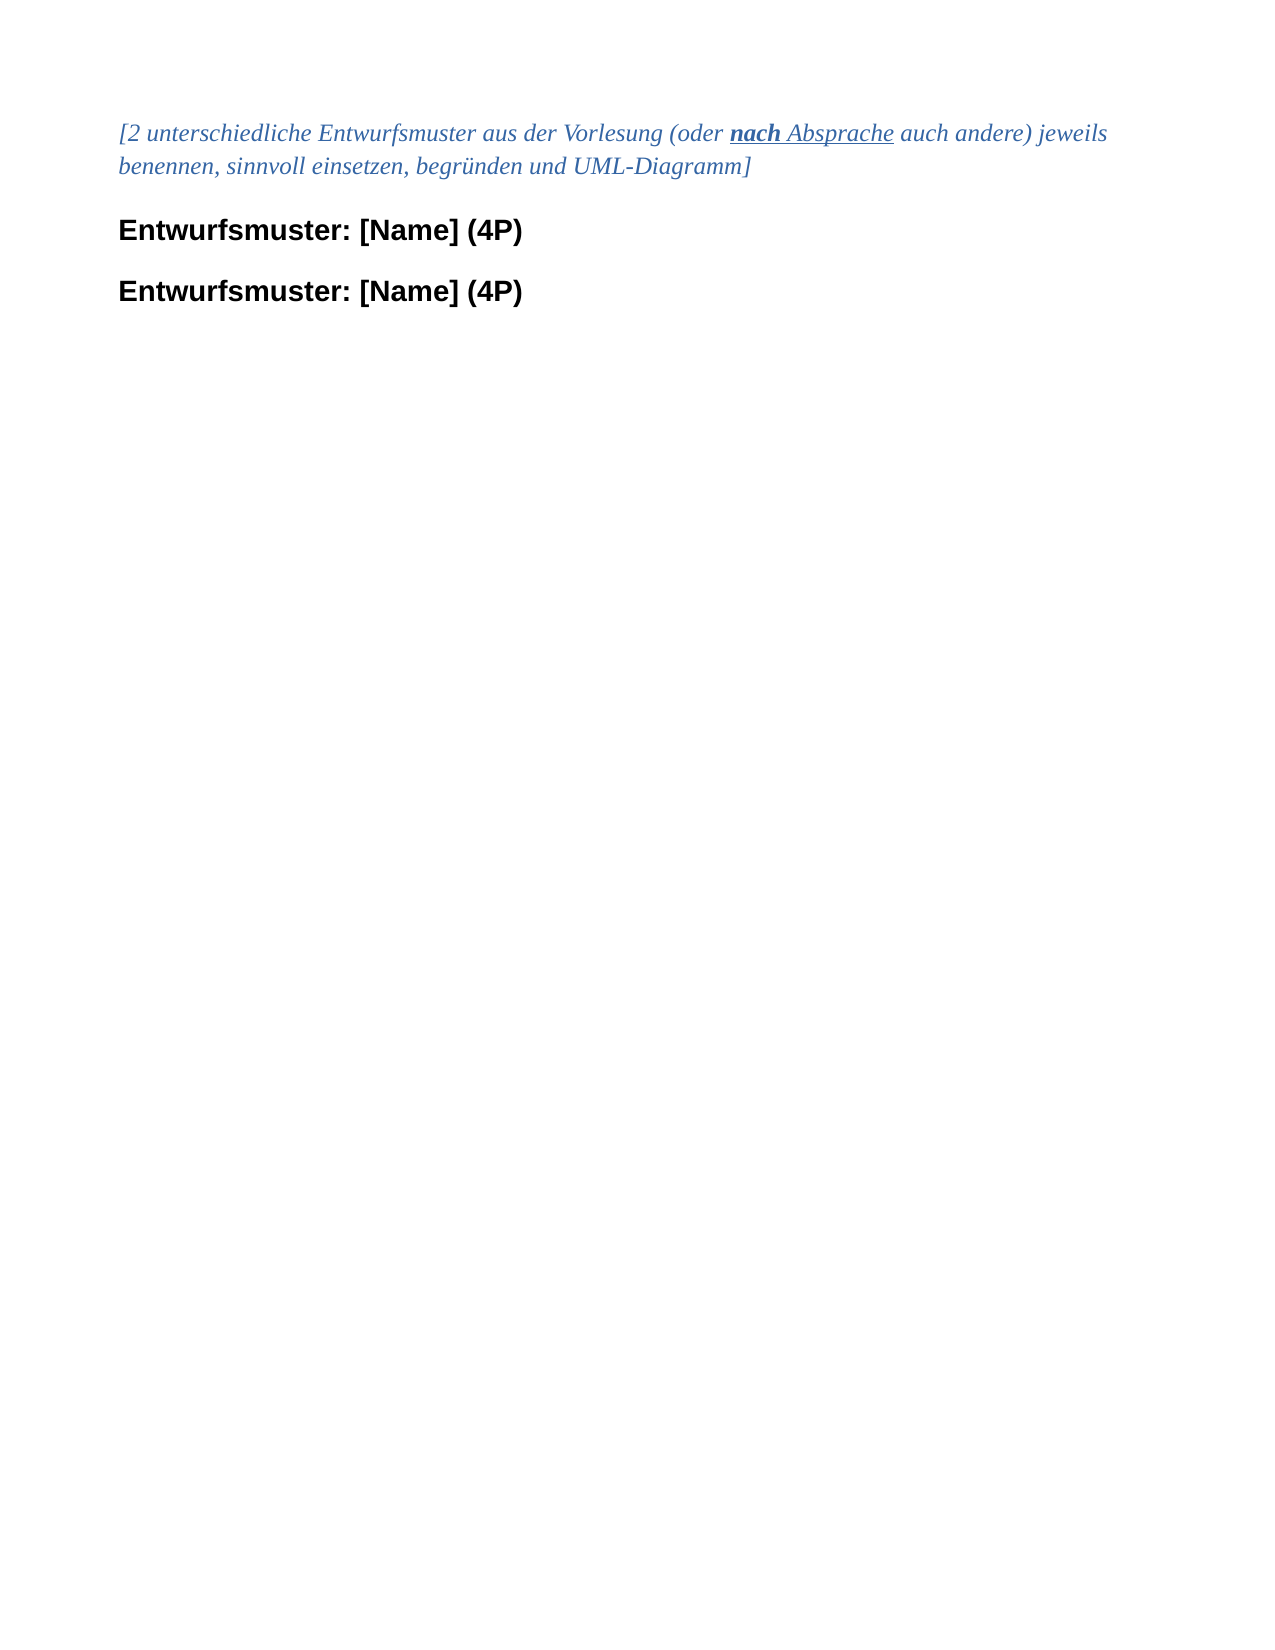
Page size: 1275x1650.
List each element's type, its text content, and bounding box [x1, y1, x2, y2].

subtitle Entwurfsmuster: [Name] (4P) [118, 213, 1157, 247]
text [2 unterschiedliche Entwurfsmuster aus der Vorlesung (oder nach Absprache auch andere) jeweils benennen, sinnvoll einsetzen, begründen und UML-Diagramm] [118, 118, 1157, 180]
subtitle Entwurfsmuster: [Name] (4P) [118, 274, 1157, 308]
